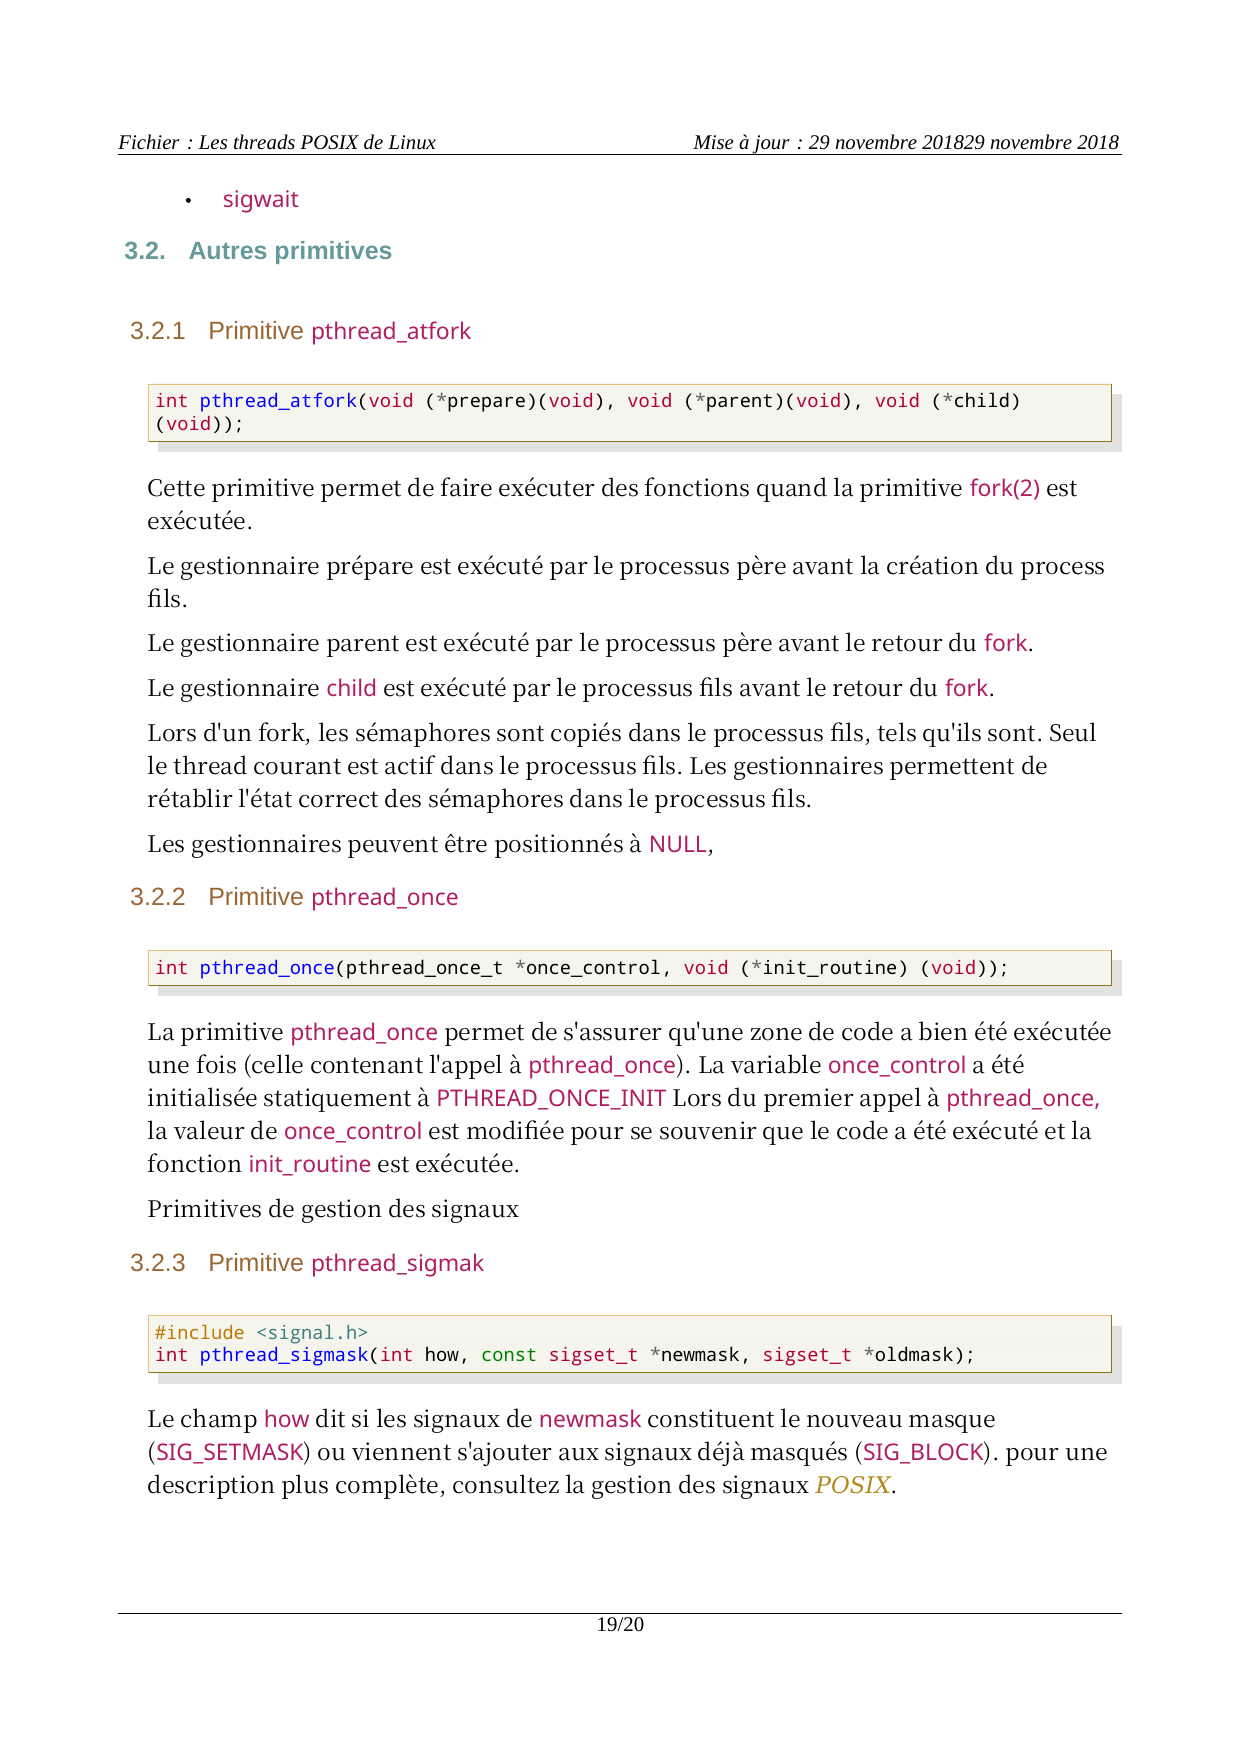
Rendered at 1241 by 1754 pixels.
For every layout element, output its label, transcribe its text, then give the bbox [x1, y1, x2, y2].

subtitle Primitive pthread_once [130, 881, 1110, 913]
text Cette primitive permet de faire exécuter des fonctions quand la primitive fork(2) est exécutée. [148, 470, 1122, 536]
text Lors d'un fork, les sémaphores sont copiés dans le processus fils, tels qu'ils sont. Seul le thread courant est actif dans le processus fils. Les gestionnaires permettent de rétablir l'état correct des sémaphores dans le processus fils. [148, 715, 1122, 814]
subtitle Autres primitives [124, 237, 1122, 265]
subtitle Primitive pthread_atfork [130, 315, 1110, 346]
subtitle Primitive pthread_sigmak [130, 1247, 1110, 1278]
text Le gestionnaire child est exécuté par le processus fils avant le retour du fork. [148, 670, 1122, 703]
text Le gestionnaire prépare est exécuté par le processus père avant la création du process fils. [148, 548, 1122, 613]
text Primitives de gestion des signaux [148, 1192, 1122, 1224]
list sigwait [185, 183, 1122, 214]
text #include <signal.h> [149, 1316, 1111, 1337]
text int pthread_once(pthread_once_t *once_control, void (*init_routine) (void)); [149, 951, 1111, 985]
text Les gestionnaires peuvent être positionnés à NULL, [148, 826, 1122, 859]
text int pthread_sigmask(int how, const sigset_t *newmask, sigset_t *oldmask); [149, 1337, 1111, 1372]
text Le gestionnaire parent est exécuté par le processus père avant le retour du fork. [148, 625, 1122, 658]
text Le champ how dit si les signaux de newmask constituent le nouveau masque (SIG_SETMASK) ou viennent s'ajouter aux signaux déjà masqués (SIG_BLOCK). pour une description plus complète, consultez la gestion des signaux POSIX. [148, 1401, 1122, 1501]
text int pthread_atfork(void (*prepare)(void), void (*parent)(void), void (*child)(void)); [149, 385, 1111, 441]
text La primitive pthread_once permet de s'assurer qu'une zone de code a bien été exécutée une fois (celle contenant l'appel à pthread_once). La variable once_control a été initialisée statiquement à PTHREAD_ONCE_INIT Lors du premier appel à pthread_once, la valeur de once_control est modifiée pour se souvenir que le code a été exécuté et la fonction init_routine est exécutée. [148, 1014, 1122, 1180]
